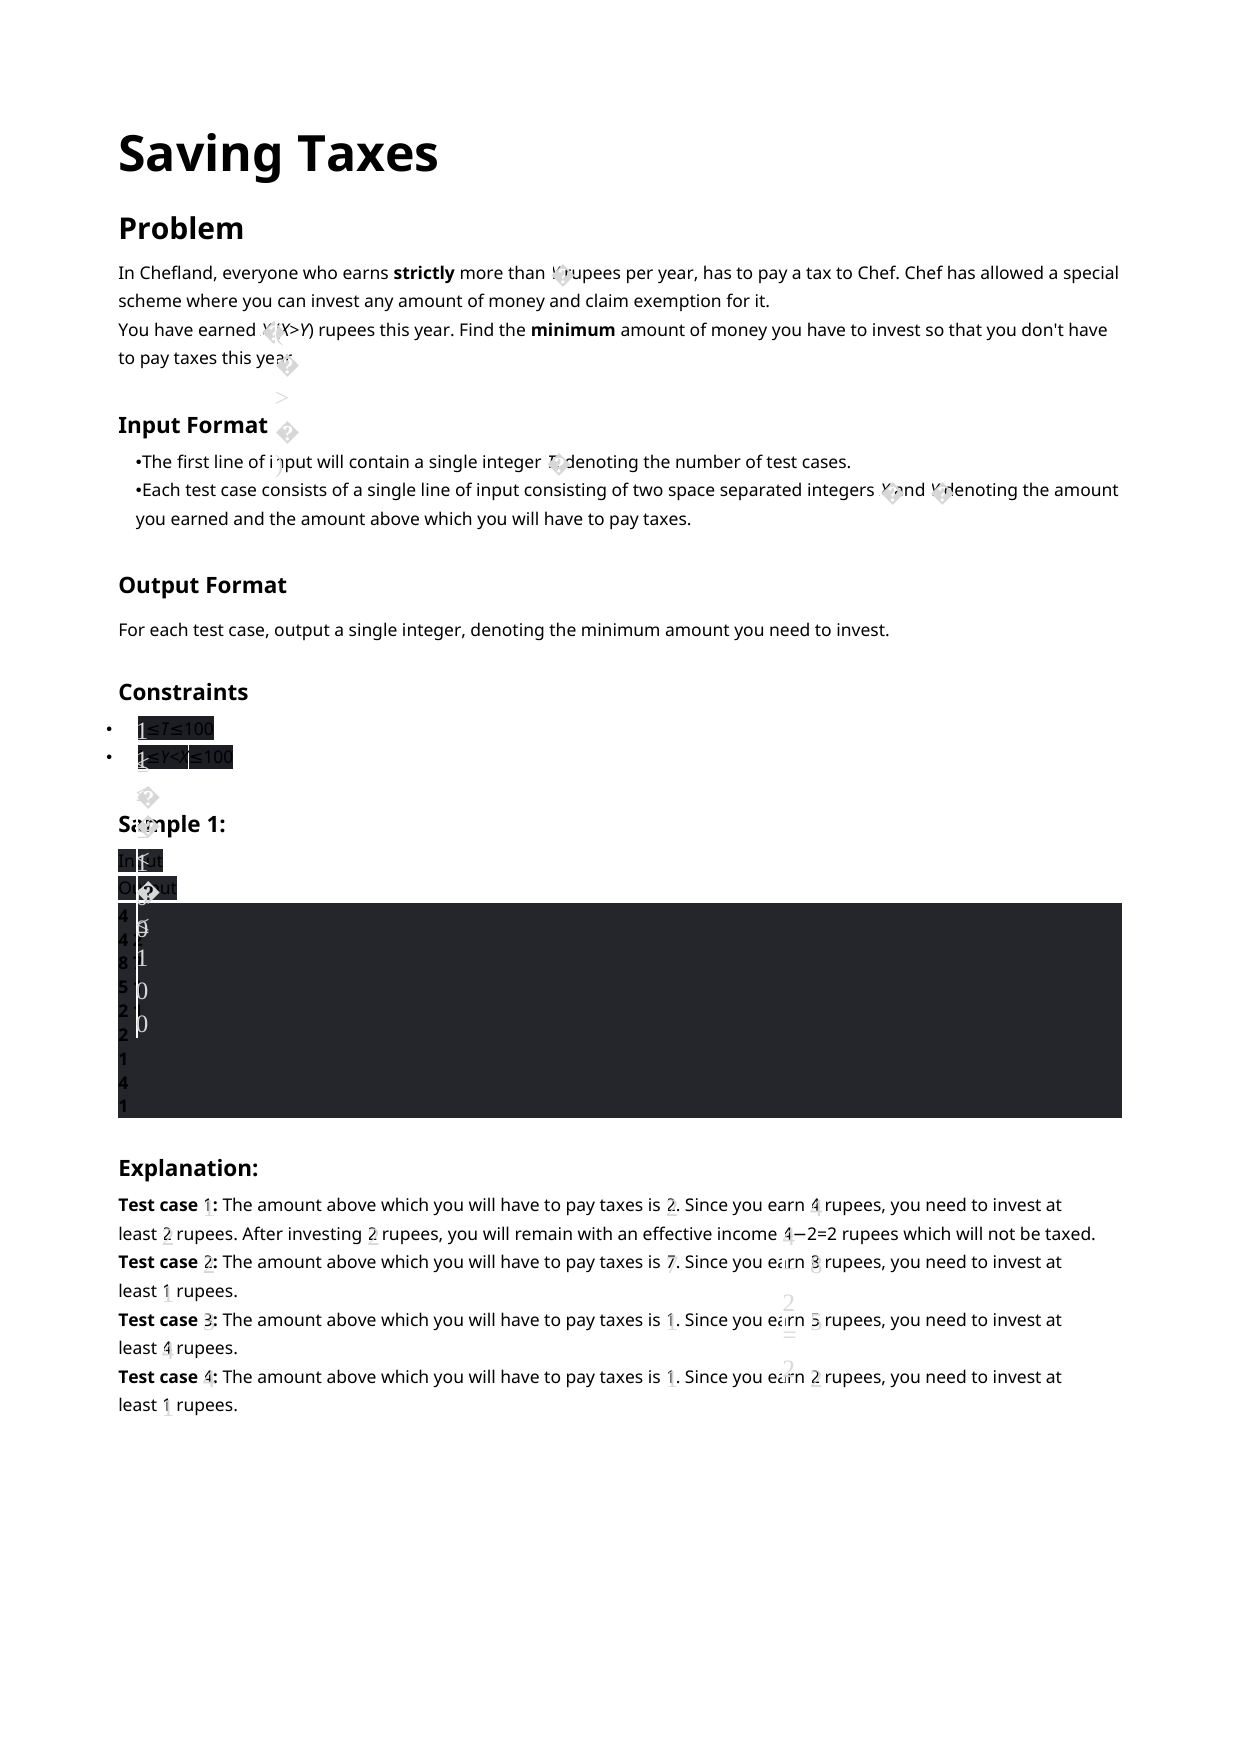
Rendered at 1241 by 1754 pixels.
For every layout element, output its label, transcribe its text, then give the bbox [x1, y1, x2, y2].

text 2 1 [118, 999, 136, 1023]
text Test case 3: The amount above which you will have to pay taxes is 1. Since you earn 5 rupees, you need to invest at least 4 rupees. [118, 1307, 782, 1359]
text You have earned X (X>Y) rupees this year. Find the minimum amount of money you have to invest so that you don't have to pay taxes this year. [277, 317, 1122, 370]
text 4 [118, 903, 136, 927]
subtitle Sample 1: [138, 803, 1122, 838]
text 1 [118, 1094, 1122, 1118]
list 1≤Y<X≤100 [138, 745, 1122, 769]
text For each test case, output a single integer, denoting the minimum amount you need to invest. [118, 610, 1122, 641]
subtitle Sample 1: [118, 803, 136, 838]
text Test case 1: The amount above which you will have to pay taxes is 2. Since you earn 4 rupees, you need to invest at least 2 rupees. After investing 2 rupees, you will remain with an effective income 4−2=2 rupees which will not be taxed. [118, 1193, 1122, 1245]
text 4 [138, 903, 1122, 927]
text 4 2 [138, 927, 1122, 951]
text In Chefland, everyone who earns strictly more than Y rupees per year, has to pay a tax to Chef. Chef has allowed a special scheme where you can invest any amount of money and claim exemption for it. [118, 260, 1122, 313]
text 5 1 [138, 975, 1122, 999]
text 4 [118, 1070, 1122, 1094]
subtitle Problem [118, 207, 1122, 248]
text Test case 4: The amount above which you will have to pay taxes is 1. Since you earn 2 rupees, you need to invest at least 1 rupees. [118, 1364, 1122, 1417]
subtitle Constraints [118, 671, 1122, 706]
list The first line of input will contain a single integer T, denoting the number of test cases. [549, 449, 1122, 473]
list The first line of input will contain a single integer T, denoting the number of test cases. [277, 449, 546, 473]
text Test case 2: The amount above which you will have to pay taxes is 7. Since you earn 8 rupees, you need to invest at least 1 rupees. [118, 1250, 782, 1302]
list 1≤T≤100 [138, 716, 1122, 740]
list Each test case consists of a single line of input consisting of two space separated integers X and Y denoting the amount you earned and the amount above which you will have to pay taxes. [136, 478, 1122, 531]
text Input [138, 848, 1122, 872]
text Input [118, 848, 136, 872]
subtitle Explanation: [118, 1148, 1122, 1183]
list The first line of input will contain a single integer T, denoting the number of test cases. [136, 449, 275, 473]
text 8 7 [138, 951, 1122, 975]
text 2 1 [138, 999, 1122, 1023]
text Test case 2: The amount above which you will have to pay taxes is 7. Since you earn 8 rupees, you need to invest at least 1 rupees. [785, 1250, 1122, 1302]
text 1 [118, 1046, 1122, 1070]
text 4 2 [118, 927, 136, 951]
text You have earned X (X>Y) rupees this year. Find the minimum amount of money you have to invest so that you don't have to pay taxes this year. [118, 317, 275, 370]
subtitle Saving Taxes [118, 118, 1122, 186]
subtitle Input Format [277, 404, 1122, 439]
subtitle Input Format [118, 404, 275, 439]
text Output [118, 876, 136, 900]
text 8 7 [118, 951, 136, 975]
text 5 1 [118, 975, 136, 999]
text 2 [118, 1023, 1122, 1046]
text Test case 3: The amount above which you will have to pay taxes is 1. Since you earn 5 rupees, you need to invest at least 4 rupees. [785, 1307, 1122, 1359]
text Output [138, 876, 1122, 900]
subtitle Output Format [118, 565, 1122, 600]
